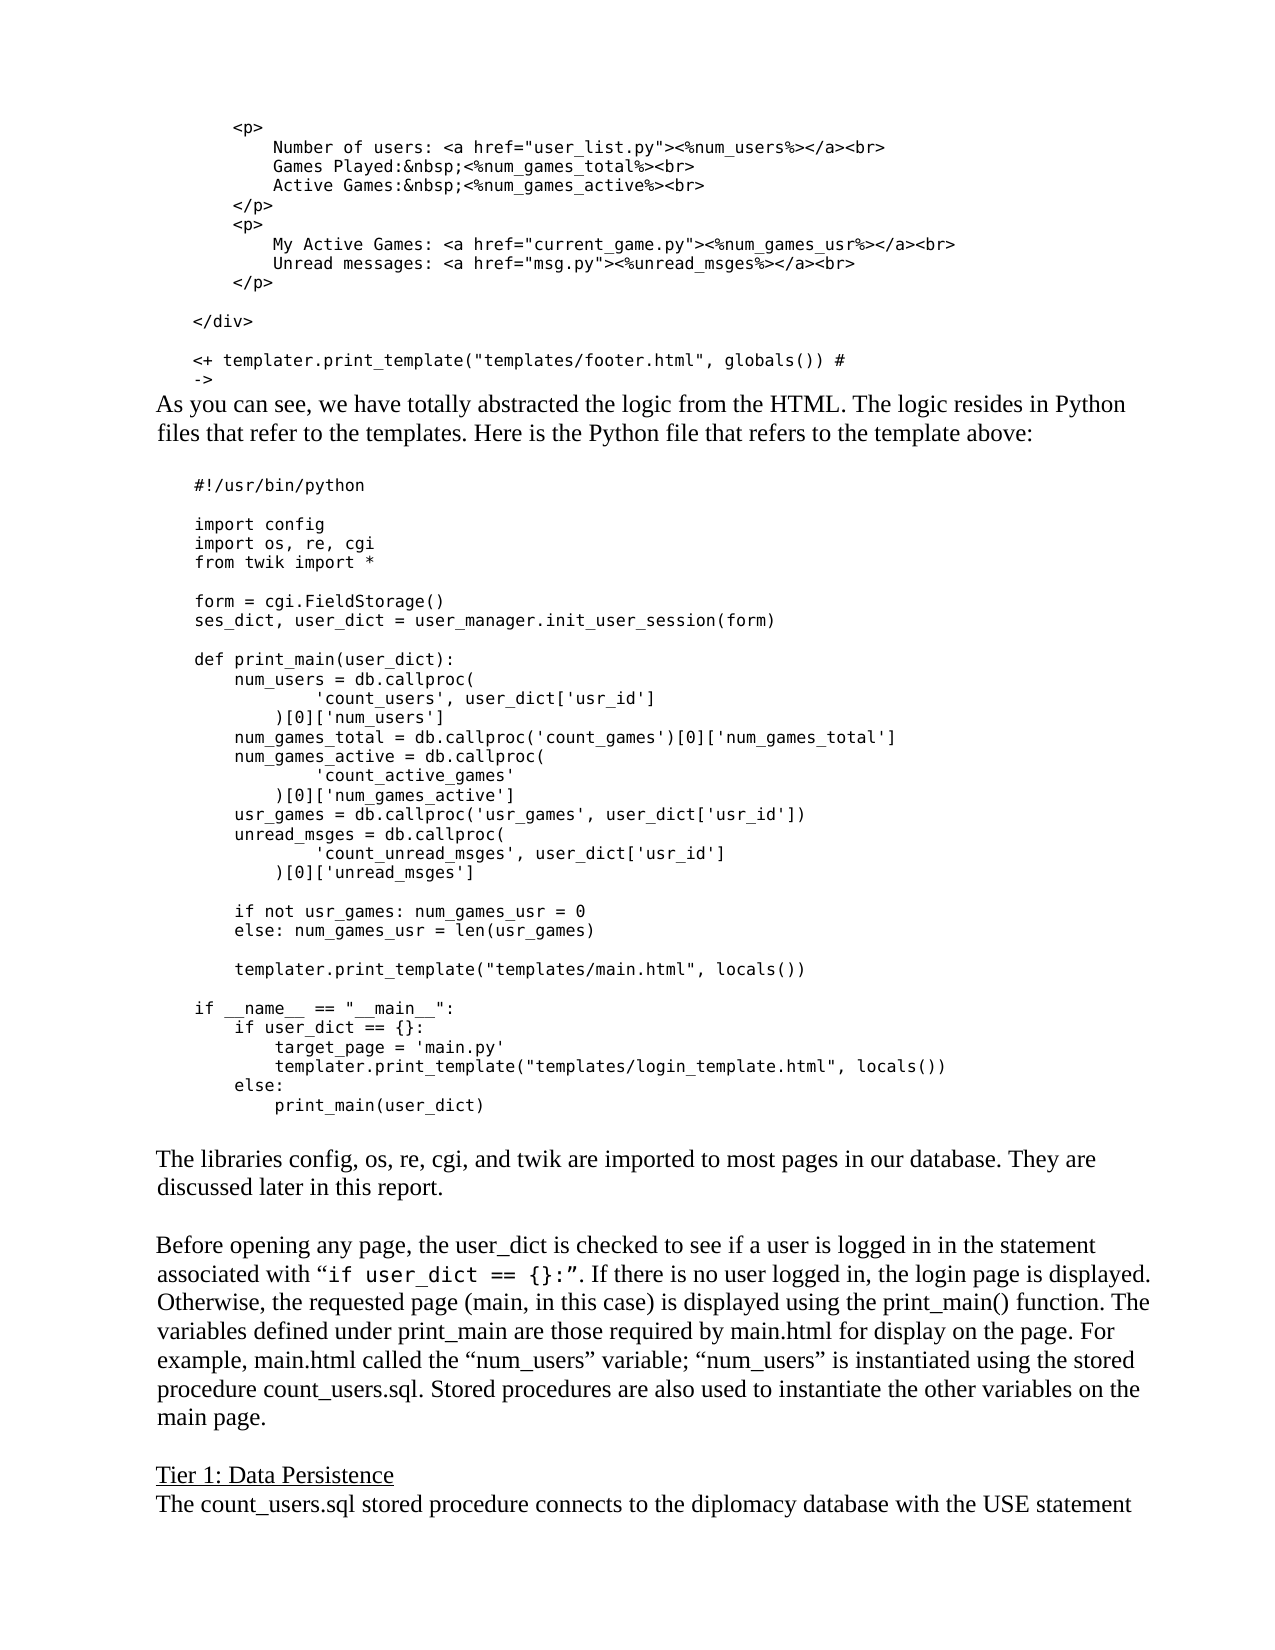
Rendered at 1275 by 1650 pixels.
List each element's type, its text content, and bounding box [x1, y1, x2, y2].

text 'count_active_games' [194, 766, 1157, 786]
text Before opening any page, the user_dict is checked to see if a user is logged in in the statement associated with “if user_dict == {}:”. If there is no user logged in, the login page is displayed. Otherwise, the requested page (main, in this case) is displayed using the print_main() function. The variables defined under print_main are those required by main.html for display on the page. For example, main.html called the “num_users” variable; “num_users” is instantiated using the stored procedure count_users.sql. Stored procedures are also used to instantiate the other variables on the main page. [155, 1230, 1157, 1431]
text <p> Number of users: <a href="user_list.py"><%num_users%></a><br> Games Played:&nbsp;<%num_games_total%><br> Active Games:&nbsp;<%num_games_active%><br> </p> <p> My Active Games: <a href="current_game.py"><%num_games_usr%></a><br> Unread messages: <a href="msg.py"><%unread_msges%></a><br> </p> </div> <+ templater.print_template("templates/footer.html", globals()) # -> [193, 118, 1157, 389]
text 'count_users', user_dict['usr_id'] [194, 689, 1157, 708]
text )[0]['num_games_active'] usr_games = db.callproc('usr_games', user_dict['usr_id']) unread_msges = db.callproc( [194, 786, 1157, 844]
text )[0]['num_users'] num_games_total = db.callproc('count_games')[0]['num_games_total'] num_games_active = db.callproc( [194, 708, 1157, 766]
text )[0]['unread_msges'] if not usr_games: num_games_usr = 0 else: num_games_usr = len(usr_games) templater.print_template("templates/main.html", locals()) if __name__ == "__main__": if user_dict == {}: target_page = 'main.py' templater.print_template("templates/login_template.html", locals()) else: print_main(user_dict) [194, 863, 1157, 1115]
text The libraries config, os, re, cgi, and twik are imported to most pages in our database. They are discussed later in this report. [155, 1144, 1157, 1201]
text 'count_unread_msges', user_dict['usr_id'] [194, 844, 1157, 863]
text #!/usr/bin/python import config import os, re, cgi from twik import * form = cgi.FieldStorage() ses_dict, user_dict = user_manager.init_user_session(form) def print_main(user_dict): num_users = db.callproc( [194, 476, 1157, 689]
text Tier 1: Data Persistence [155, 1460, 1157, 1489]
text As you can see, we have totally abstracted the logic from the HTML. The logic resides in Python files that refer to the templates. Here is the Python file that refers to the template above: [155, 389, 1157, 447]
text The count_users.sql stored procedure connects to the diplomacy database with the USE statement [155, 1489, 1157, 1517]
